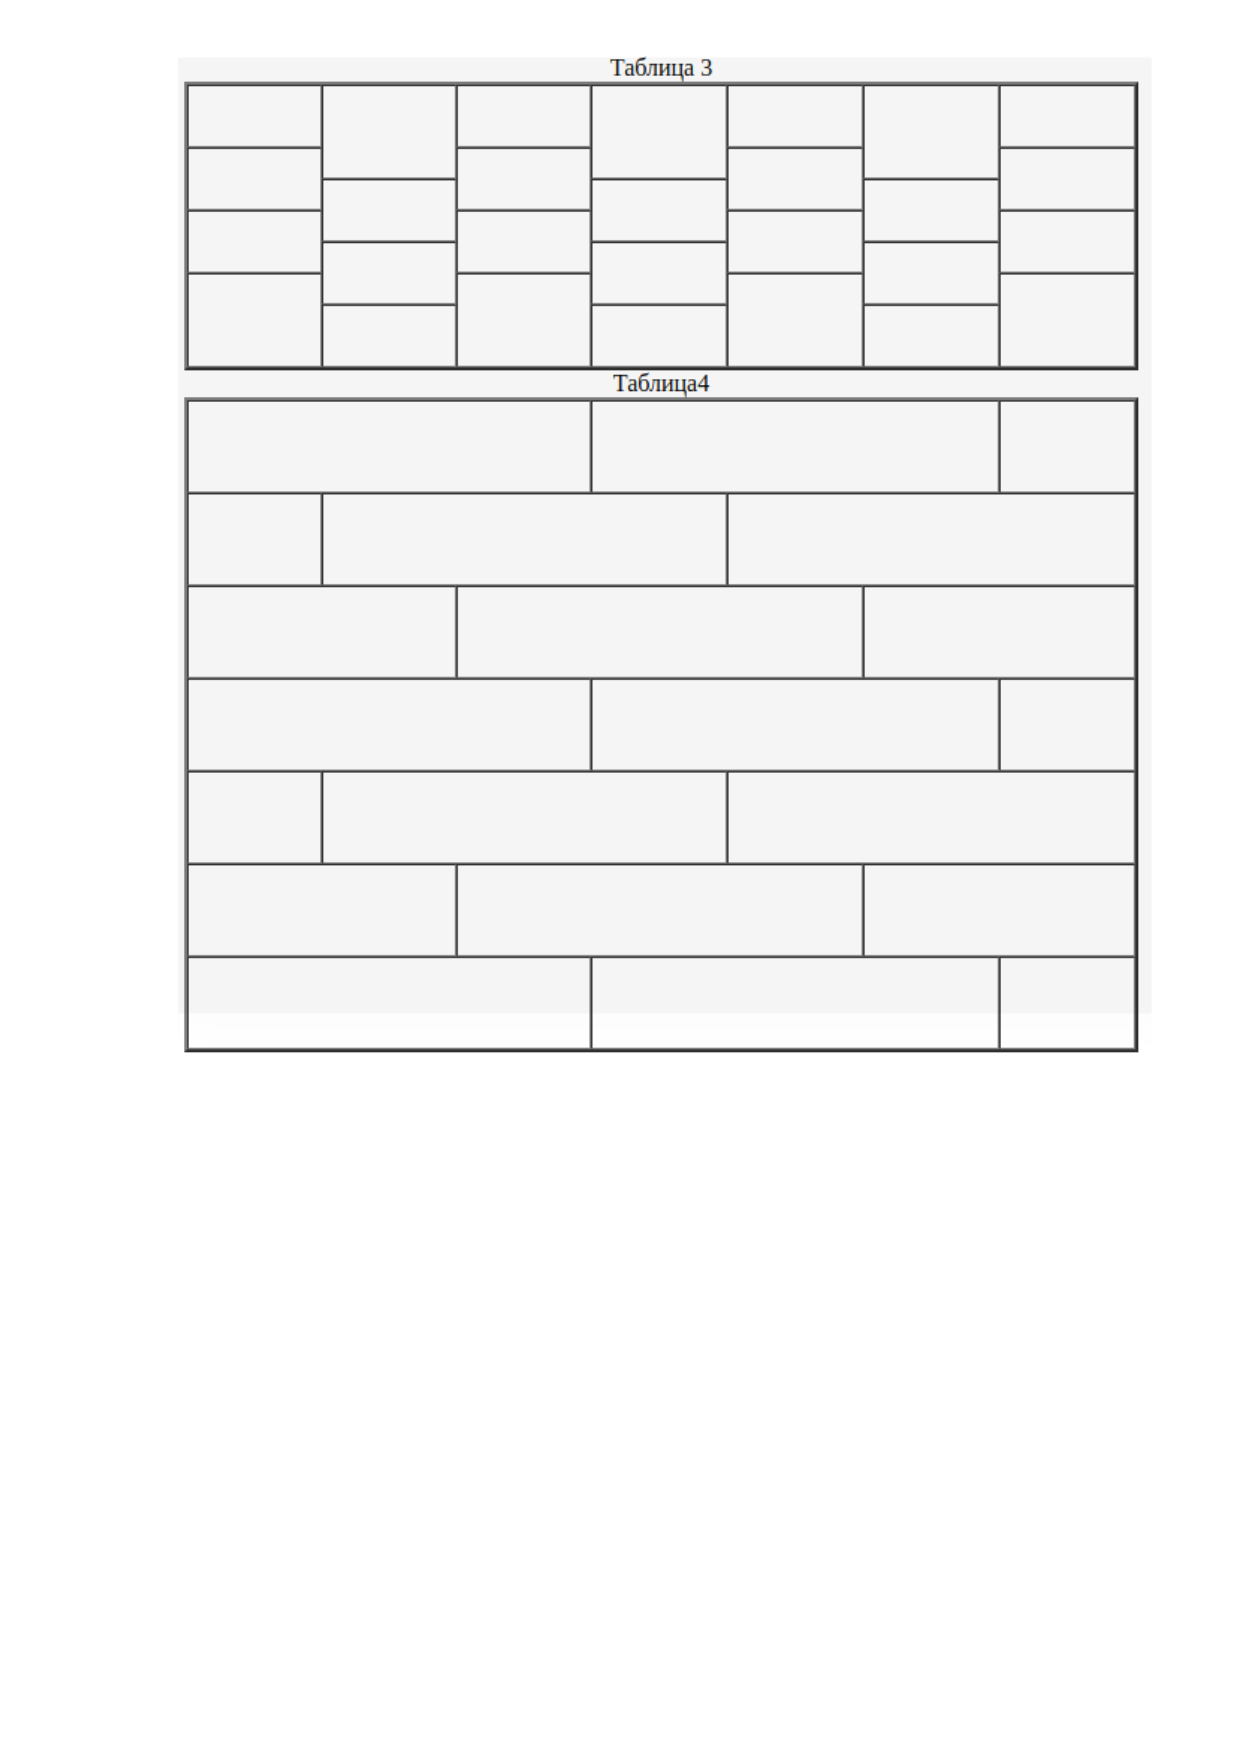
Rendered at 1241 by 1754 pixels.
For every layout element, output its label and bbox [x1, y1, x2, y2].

picture [177, 55, 1152, 1057]
